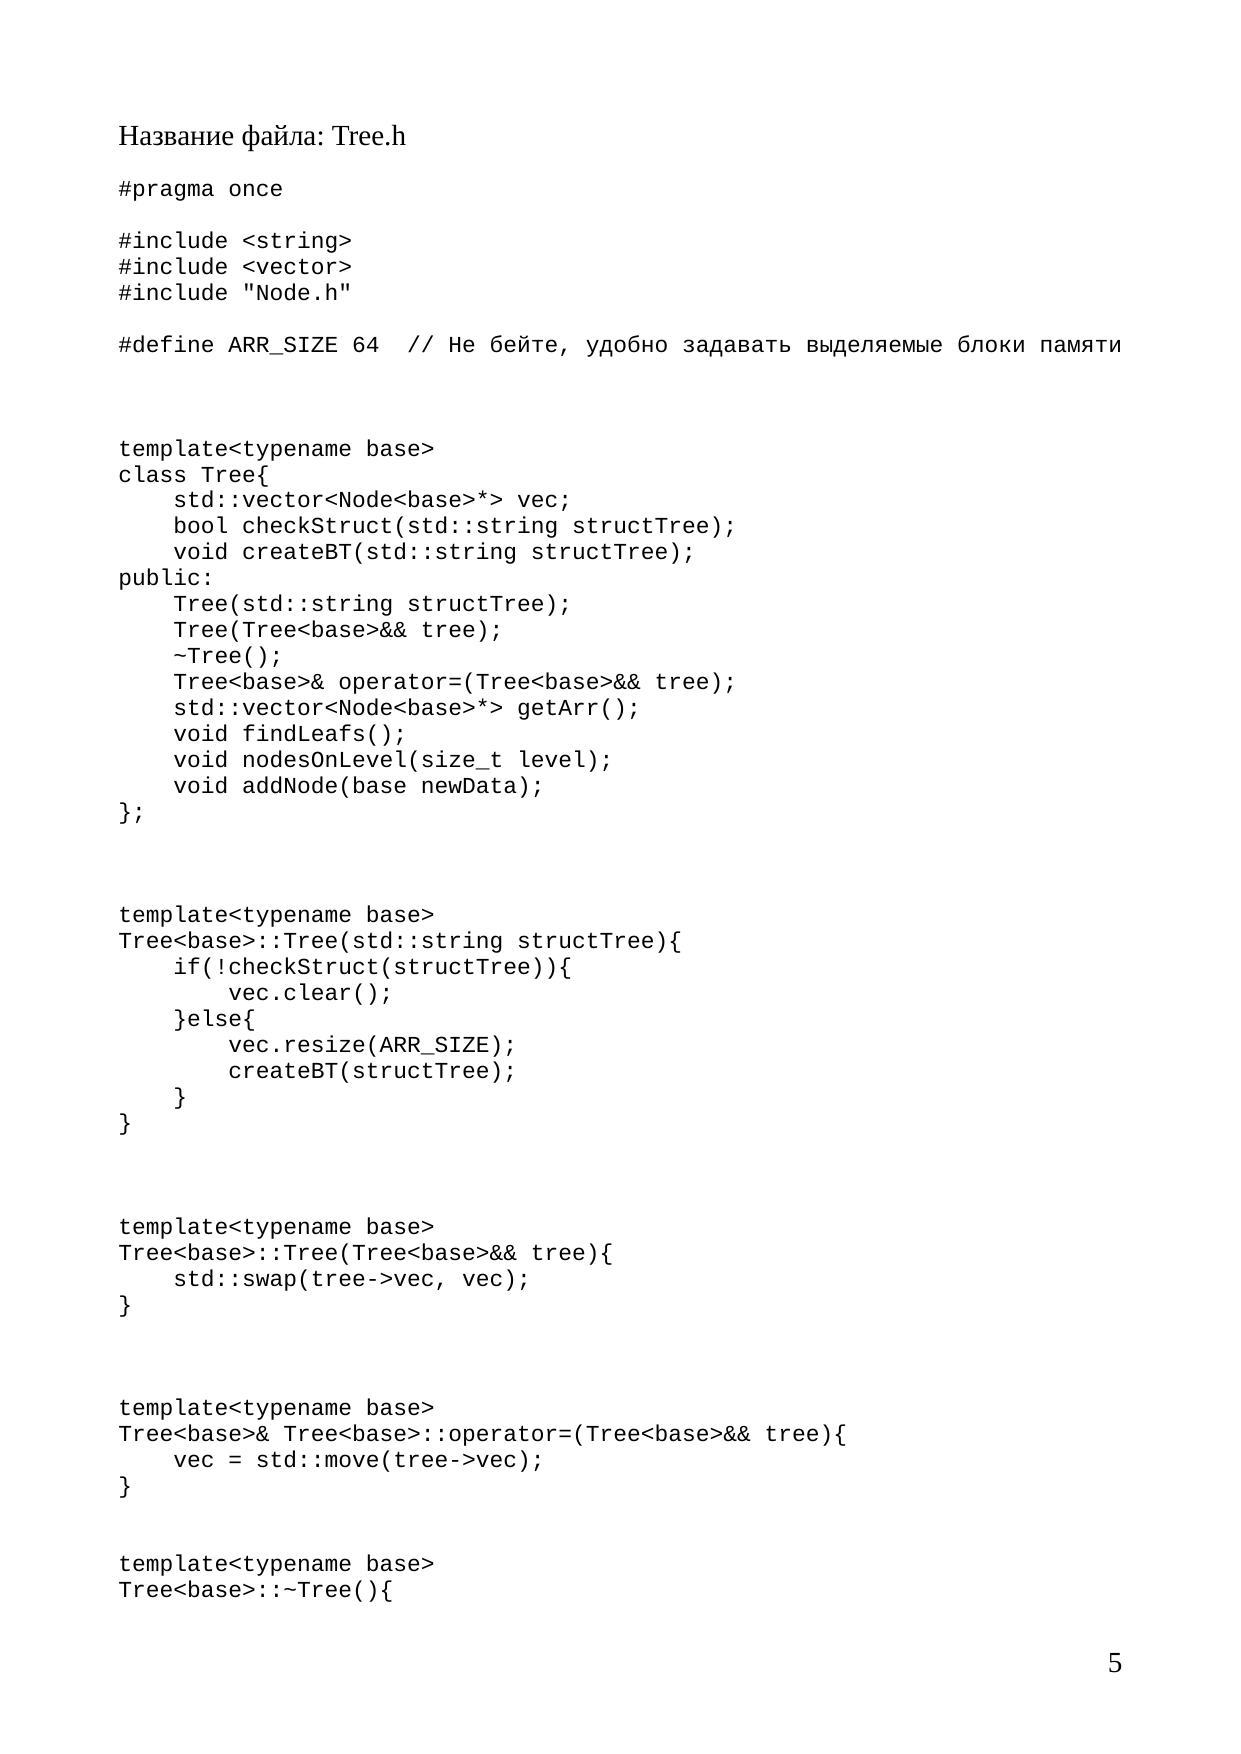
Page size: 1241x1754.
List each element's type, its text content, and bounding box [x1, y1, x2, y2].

text #include "Node.h" [118, 281, 1122, 307]
text std::vector<Node<base>*> getArr(); [118, 696, 1122, 722]
text if(!checkStruct(structTree)){ [118, 956, 1122, 982]
text template<typename base> [118, 904, 1122, 930]
text Tree<base>::Tree(std::string structTree){ [118, 930, 1122, 956]
text template<typename base> [118, 1397, 1122, 1423]
text Tree(Tree<base>&& tree); [118, 618, 1122, 644]
text void addNode(base newData); [118, 774, 1122, 800]
text ~Tree(); [118, 644, 1122, 670]
text vec.clear(); [118, 982, 1122, 1008]
text void nodesOnLevel(size_t level); [118, 748, 1122, 774]
text #pragma once [118, 178, 1122, 203]
text public: [118, 567, 1122, 593]
text #define ARR_SIZE 64 // Не бейте, удобно задавать выделяемые блоки памяти [118, 333, 1122, 359]
text std::swap(tree->vec, vec); [118, 1267, 1122, 1293]
text } [118, 1111, 1122, 1137]
text Tree<base>::~Tree(){ [118, 1578, 1122, 1604]
text vec.resize(ARR_SIZE); [118, 1033, 1122, 1059]
text } [118, 1474, 1122, 1500]
text vec = std::move(tree->vec); [118, 1448, 1122, 1474]
text Название файла: Tree.h [118, 118, 1122, 152]
text void createBT(std::string structTree); [118, 541, 1122, 567]
text }; [118, 800, 1122, 826]
text Tree(std::string structTree); [118, 593, 1122, 618]
text Tree<base>& operator=(Tree<base>&& tree); [118, 670, 1122, 696]
text void findLeafs(); [118, 722, 1122, 748]
text bool checkStruct(std::string structTree); [118, 515, 1122, 541]
text } [118, 1085, 1122, 1111]
text Tree<base>& Tree<base>::operator=(Tree<base>&& tree){ [118, 1423, 1122, 1448]
text template<typename base> [118, 1552, 1122, 1578]
text createBT(structTree); [118, 1059, 1122, 1085]
text std::vector<Node<base>*> vec; [118, 489, 1122, 515]
text class Tree{ [118, 463, 1122, 489]
text #include <vector> [118, 255, 1122, 281]
text } [118, 1293, 1122, 1319]
text #include <string> [118, 229, 1122, 255]
text Tree<base>::Tree(Tree<base>&& tree){ [118, 1241, 1122, 1267]
text template<typename base> [118, 1215, 1122, 1241]
text template<typename base> [118, 437, 1122, 463]
text }else{ [118, 1008, 1122, 1033]
